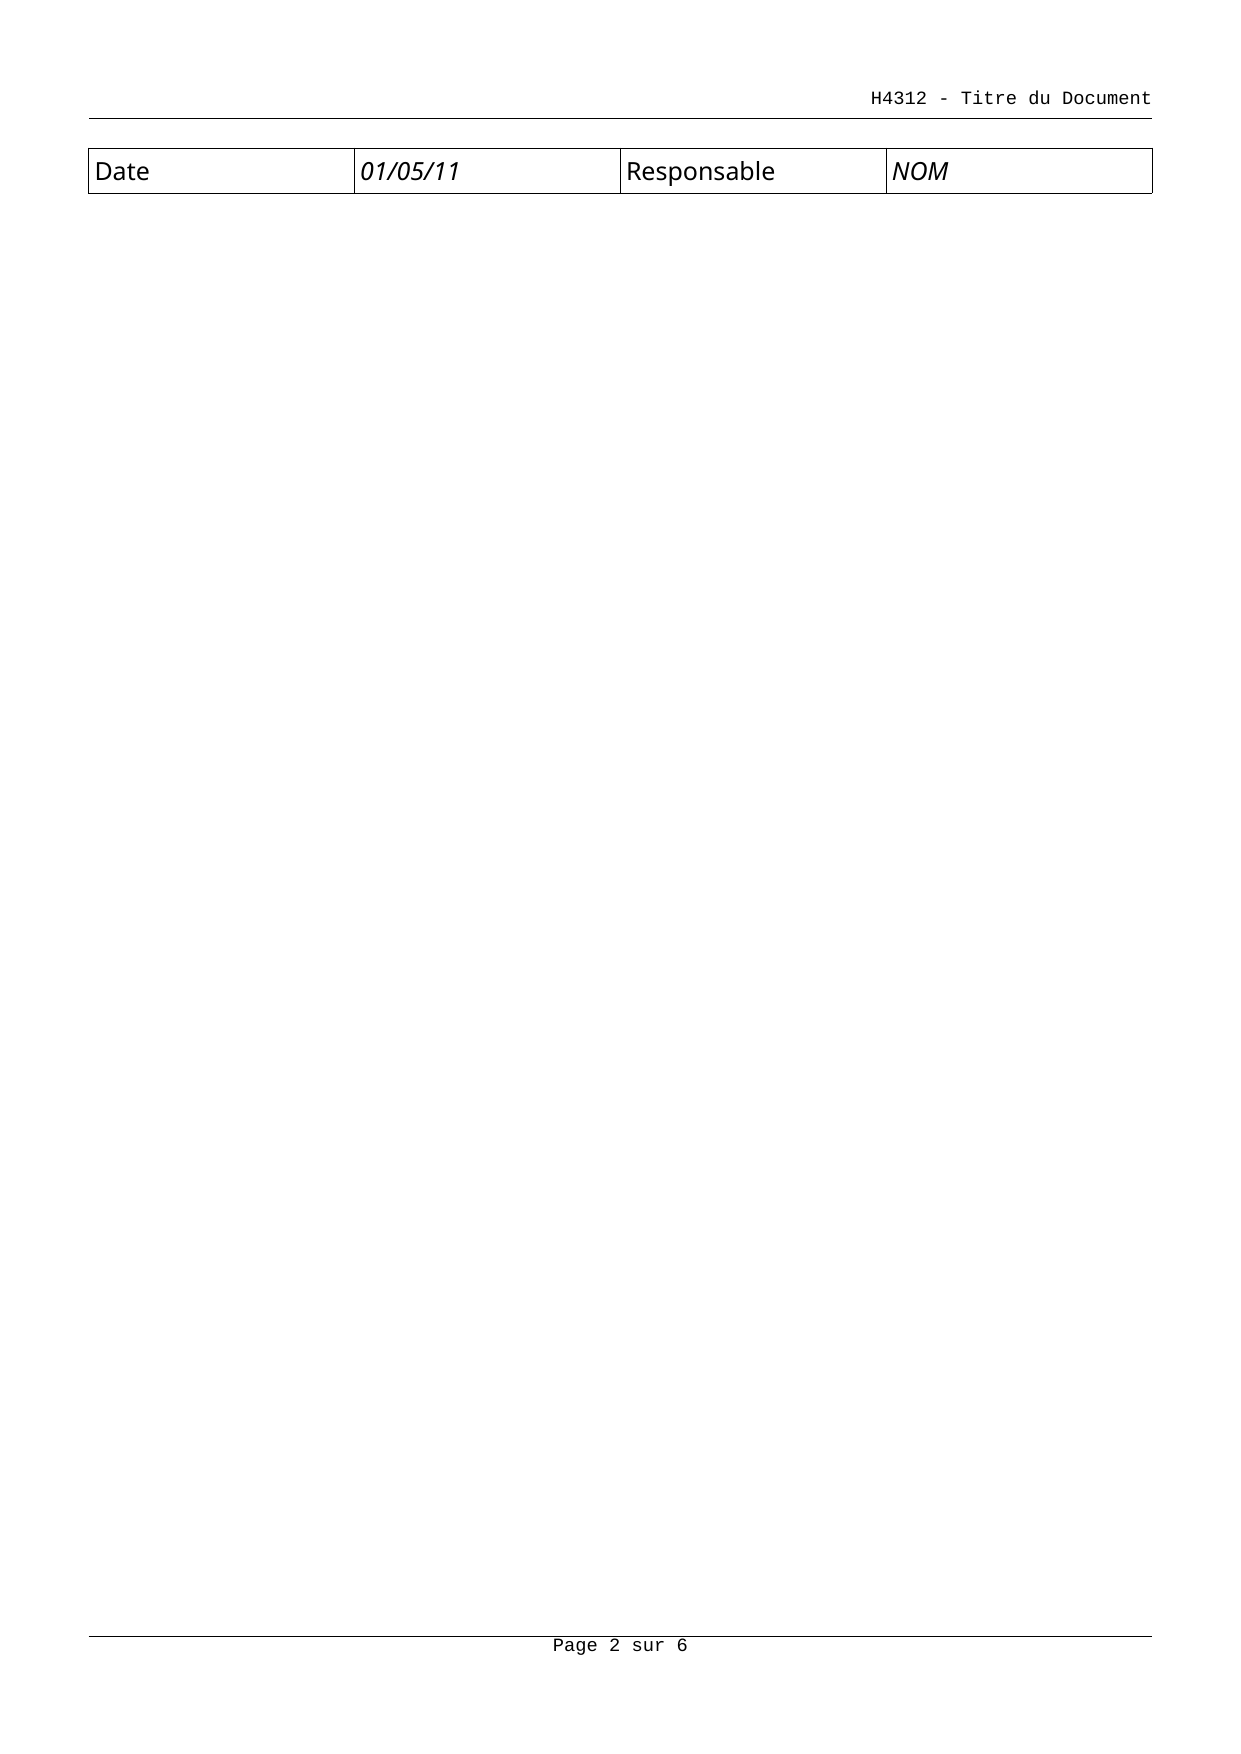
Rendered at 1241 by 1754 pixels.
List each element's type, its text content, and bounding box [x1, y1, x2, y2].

table_cell 05/01/11 [355, 149, 620, 193]
table_cell NOM [887, 149, 1152, 193]
table_cell Responsable [621, 149, 886, 193]
table_cell Date [89, 149, 354, 193]
